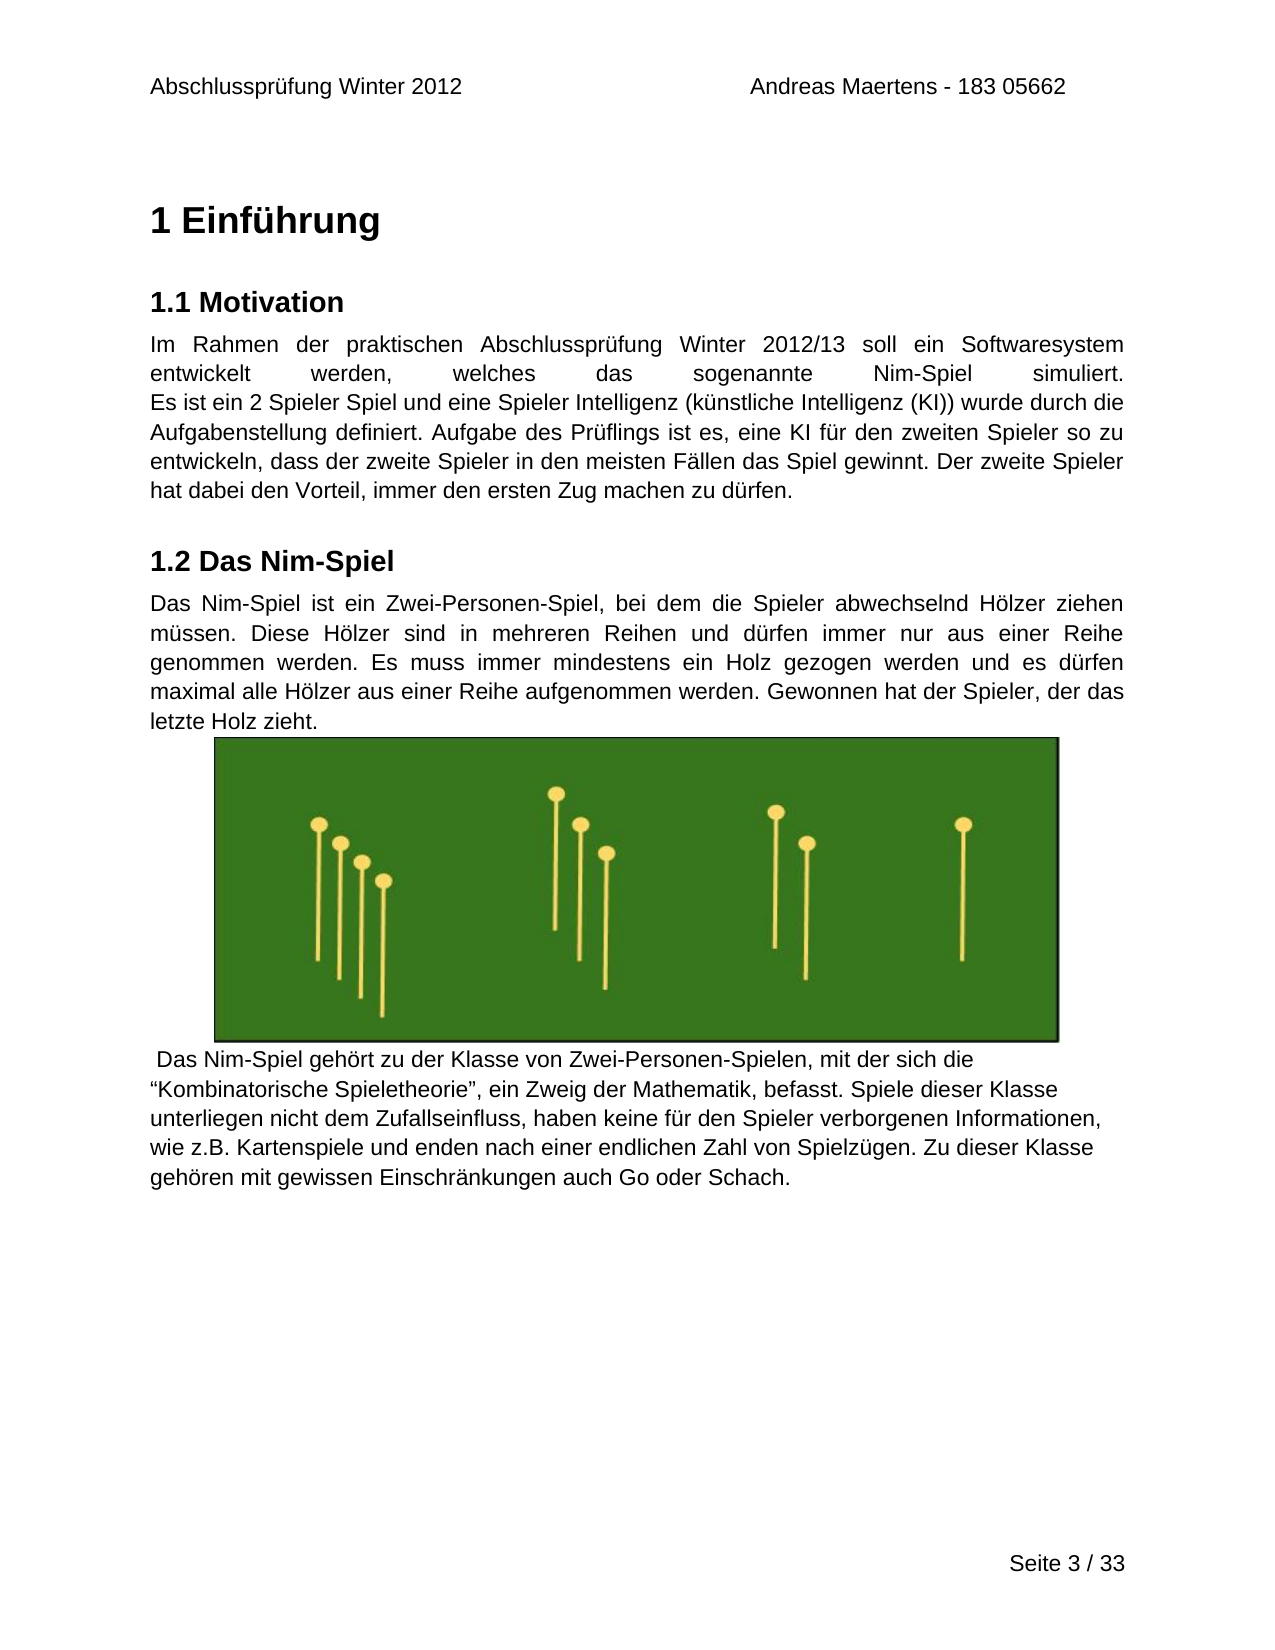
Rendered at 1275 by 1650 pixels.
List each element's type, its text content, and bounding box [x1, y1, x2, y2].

text Im Rahmen der praktischen Abschlussprüfung Winter 2012/13 soll ein Softwaresystem entwickelt werden, welches das sogenannte Nim-Spiel simuliert. Es ist ein 2 Spieler Spiel und eine Spieler Intelligenz (künstliche Intelligenz (KI)) wurde durch die Aufgabenstellung definiert. Aufgabe des Prüflings ist es, eine KI für den zweiten Spieler so zu entwickeln, dass der zweite Spieler in den meisten Fällen das Spiel gewinnt. Der zweite Spieler hat dabei den Vorteil, immer den ersten Zug machen zu dürfen. [150, 331, 1125, 504]
subtitle 1.1 Motivation [150, 286, 1125, 318]
subtitle 1.2 Das Nim-Spiel [150, 545, 1125, 578]
subtitle 1 Einführung [150, 200, 1125, 242]
picture [214, 737, 1061, 1044]
text Das Nim-Spiel gehört zu der Klasse von Zwei-Personen-Spielen, mit der sich die “Kombinatorische Spieletheorie”, ein Zweig der Mathematik, befasst. Spiele dieser Klasse unterliegen nicht dem Zufallseinfluss, haben keine für den Spieler verborgenen Informationen, wie z.B. Kartenspiele und enden nach einer endlichen Zahl von Spielzügen. Zu dieser Klasse gehören mit gewissen Einschränkungen auch Go oder Schach. [150, 738, 1125, 1190]
text Das Nim-Spiel ist ein Zwei-Personen-Spiel, bei dem die Spieler abwechselnd Hölzer ziehen müssen. Diese Hölzer sind in mehreren Reihen und dürfen immer nur aus einer Reihe genommen werden. Es muss immer mindestens ein Holz gezogen werden und es dürfen maximal alle Hölzer aus einer Reihe aufgenommen werden. Gewonnen hat der Spieler, der das letzte Holz zieht. [150, 591, 1125, 734]
